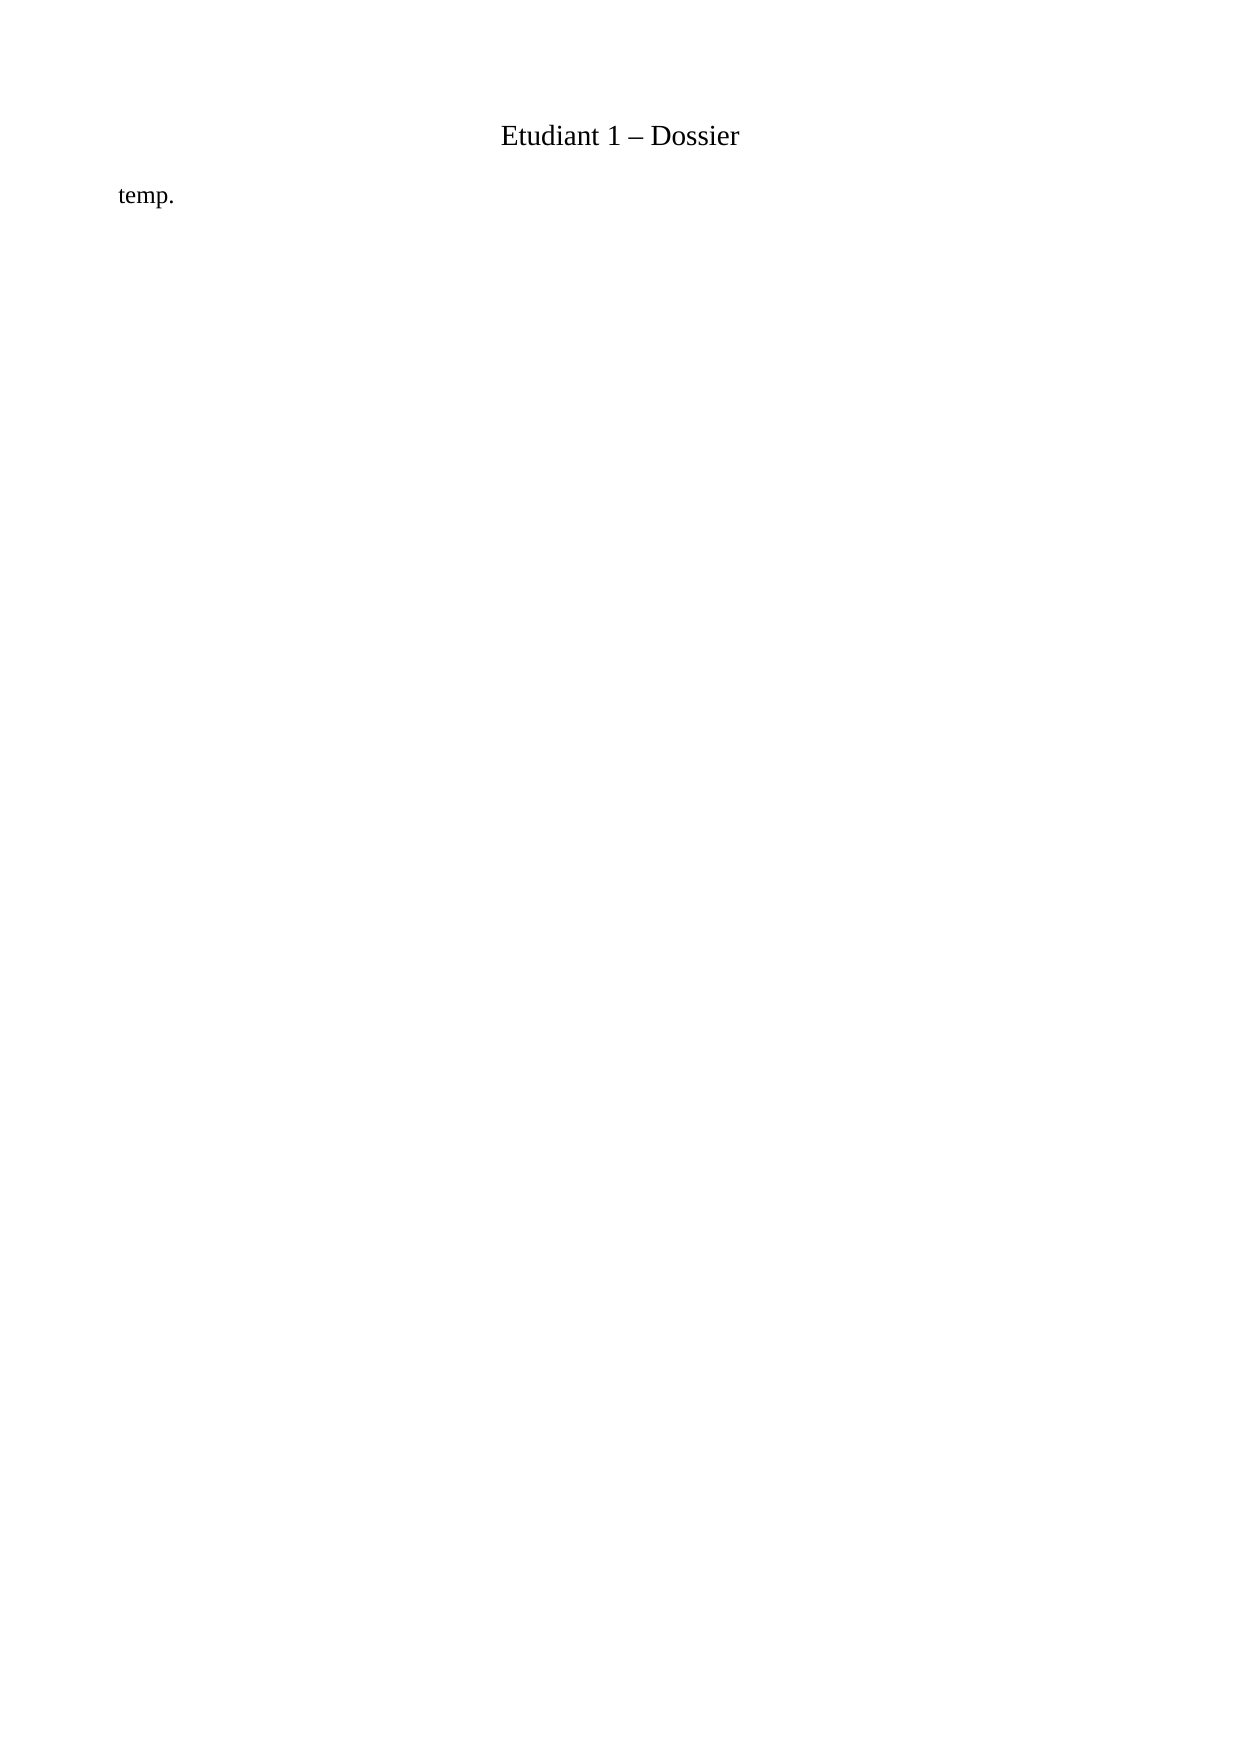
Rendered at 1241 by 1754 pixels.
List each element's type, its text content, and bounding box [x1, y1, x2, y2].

text temp. [118, 180, 1122, 209]
text Etudiant 1 – Dossier [118, 118, 1122, 152]
